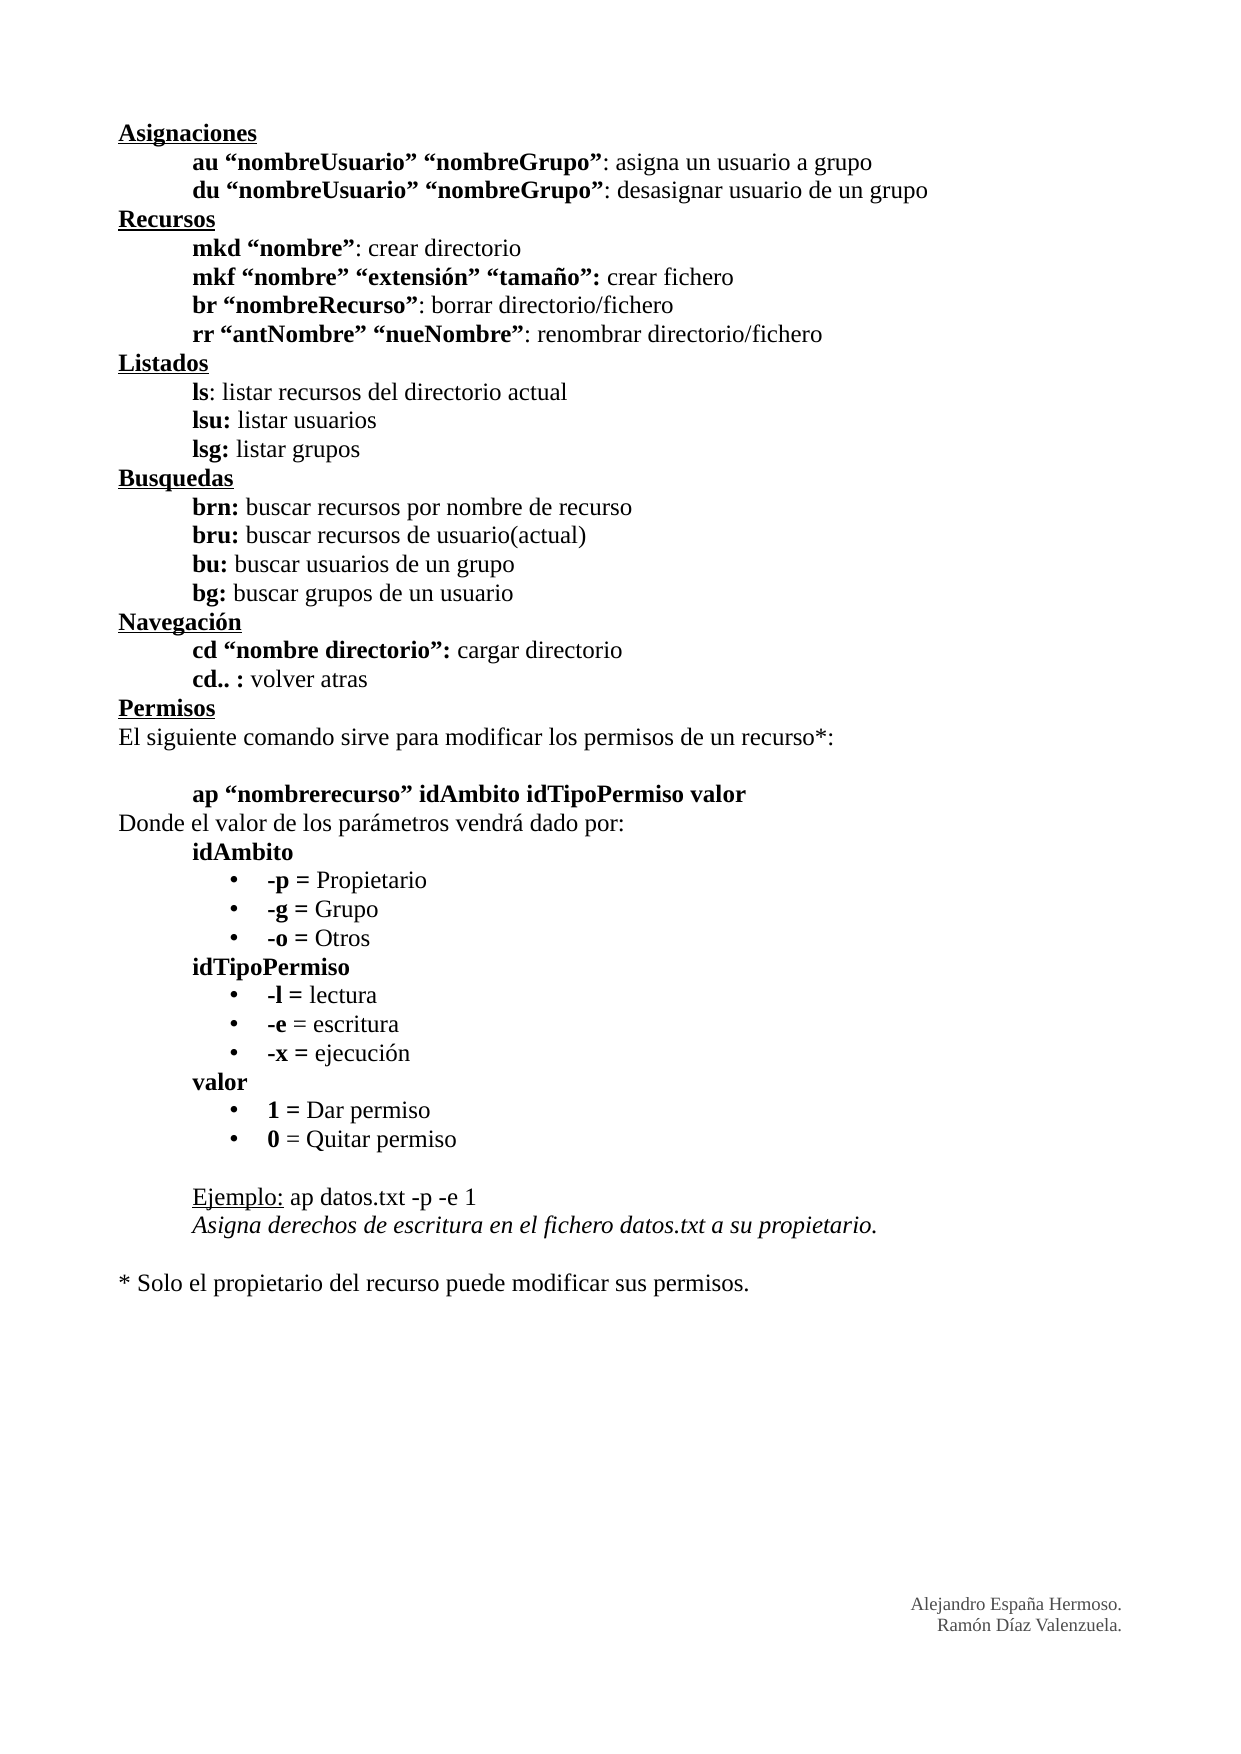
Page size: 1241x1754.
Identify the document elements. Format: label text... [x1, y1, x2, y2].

text brn: buscar recursos por nombre de recurso [118, 492, 1122, 521]
text Navegación [118, 607, 1122, 636]
text mkf “nombre” “extensión” “tamaño”: crear fichero [118, 262, 1122, 291]
text valor [118, 1067, 1122, 1096]
text rr “antNombre” “nueNombre”: renombrar directorio/fichero [118, 319, 1122, 348]
text Ejemplo: ap datos.txt -p -e 1 [118, 1182, 1122, 1211]
list -p = Propietario [229, 866, 1122, 894]
text idTipoPermiso [118, 952, 1122, 981]
text Listados [118, 348, 1122, 377]
text ls: listar recursos del directorio actual [118, 377, 1122, 406]
list 0 = Quitar permiso [229, 1124, 1122, 1153]
text Busquedas [118, 463, 1122, 492]
text du “nombreUsuario” “nombreGrupo”: desasignar usuario de un grupo [118, 176, 1122, 204]
text Asignaciones [118, 118, 1122, 147]
text idAmbito [118, 837, 1122, 866]
list -g = Grupo [229, 894, 1122, 923]
text cd “nombre directorio”: cargar directorio [118, 636, 1122, 664]
list -x = ejecución [229, 1038, 1122, 1067]
text br “nombreRecurso”: borrar directorio/fichero [118, 291, 1122, 319]
text Recursos [118, 204, 1122, 233]
list -l = lectura [229, 981, 1122, 1009]
list 1 = Dar permiso [229, 1096, 1122, 1124]
text cd.. : volver atras [118, 664, 1122, 693]
list -e = escritura [229, 1009, 1122, 1038]
text au “nombreUsuario” “nombreGrupo”: asigna un usuario a grupo [118, 147, 1122, 176]
text Permisos [118, 693, 1122, 722]
text Donde el valor de los parámetros vendrá dado por: [118, 808, 1122, 837]
text lsu: listar usuarios [118, 406, 1122, 434]
text bru: buscar recursos de usuario(actual) [118, 521, 1122, 549]
text ap “nombrerecurso” idAmbito idTipoPermiso valor [118, 779, 1122, 808]
text Asigna derechos de escritura en el fichero datos.txt a su propietario. [118, 1211, 1122, 1239]
text El siguiente comando sirve para modificar los permisos de un recurso*: [118, 722, 1122, 751]
text bg: buscar grupos de un usuario [118, 578, 1122, 607]
list -o = Otros [229, 923, 1122, 952]
text * Solo el propietario del recurso puede modificar sus permisos. [118, 1268, 1122, 1297]
text lsg: listar grupos [118, 434, 1122, 463]
text bu: buscar usuarios de un grupo [118, 549, 1122, 578]
text mkd “nombre”: crear directorio [118, 233, 1122, 262]
